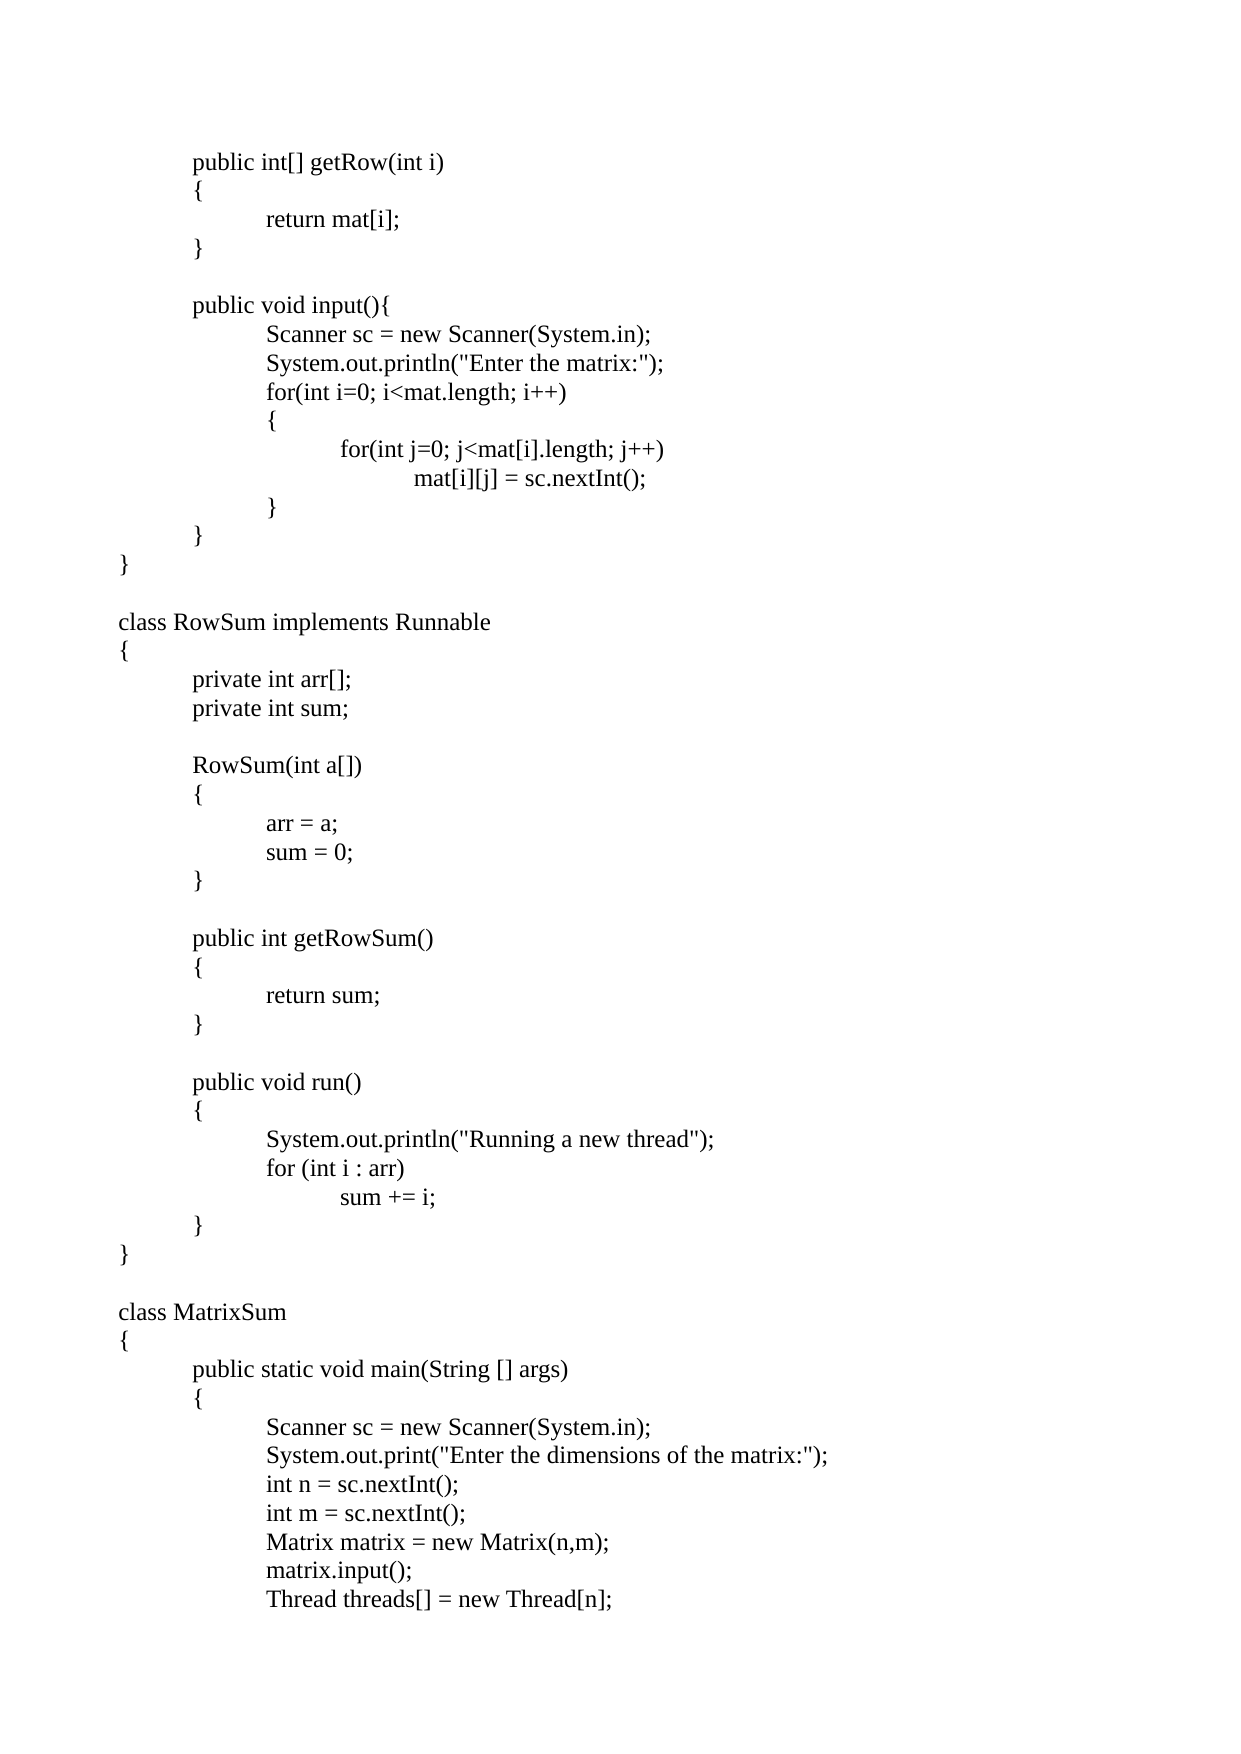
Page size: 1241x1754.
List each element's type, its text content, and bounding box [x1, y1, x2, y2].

text sum = 0; [118, 837, 1122, 866]
text } [118, 1211, 1122, 1239]
text } [118, 233, 1122, 262]
text } [118, 1009, 1122, 1038]
text { [118, 406, 1122, 434]
text Scanner sc = new Scanner(System.in); [118, 1412, 1122, 1441]
text class RowSum implements Runnable [118, 607, 1122, 636]
text arr = a; [118, 808, 1122, 837]
text private int arr[]; [118, 664, 1122, 693]
text return sum; [118, 981, 1122, 1009]
text private int sum; [118, 693, 1122, 722]
text } [118, 521, 1122, 549]
text for(int j=0; j<mat[i].length; j++) [118, 434, 1122, 463]
text { [118, 952, 1122, 981]
text return mat[i]; [118, 204, 1122, 233]
text Thread threads[] = new Thread[n]; [118, 1584, 1122, 1613]
text { [118, 779, 1122, 808]
text } [118, 549, 1122, 578]
text } [118, 1239, 1122, 1268]
text System.out.println("Running a new thread"); [118, 1124, 1122, 1153]
text int m = sc.nextInt(); [118, 1498, 1122, 1527]
text { [118, 636, 1122, 664]
text } [118, 866, 1122, 894]
text System.out.println("Enter the matrix:"); [118, 348, 1122, 377]
text public int[] getRow(int i) [118, 147, 1122, 176]
text { [118, 1383, 1122, 1412]
text class MatrixSum [118, 1297, 1122, 1326]
text { [118, 1096, 1122, 1124]
text mat[i][j] = sc.nextInt(); [118, 463, 1122, 492]
text { [118, 1326, 1122, 1354]
text } [118, 492, 1122, 521]
text Scanner sc = new Scanner(System.in); [118, 319, 1122, 348]
text RowSum(int a[]) [118, 751, 1122, 779]
text System.out.print("Enter the dimensions of the matrix:"); [118, 1441, 1122, 1469]
text public void run() [118, 1067, 1122, 1096]
text Matrix matrix = new Matrix(n,m); [118, 1527, 1122, 1556]
text public int getRowSum() [118, 923, 1122, 952]
text for (int i : arr) [118, 1153, 1122, 1182]
text public void input(){ [118, 291, 1122, 319]
text sum += i; [118, 1182, 1122, 1211]
text { [118, 176, 1122, 204]
text public static void main(String [] args) [118, 1354, 1122, 1383]
text int n = sc.nextInt(); [118, 1469, 1122, 1498]
text for(int i=0; i<mat.length; i++) [118, 377, 1122, 406]
text matrix.input(); [118, 1556, 1122, 1584]
